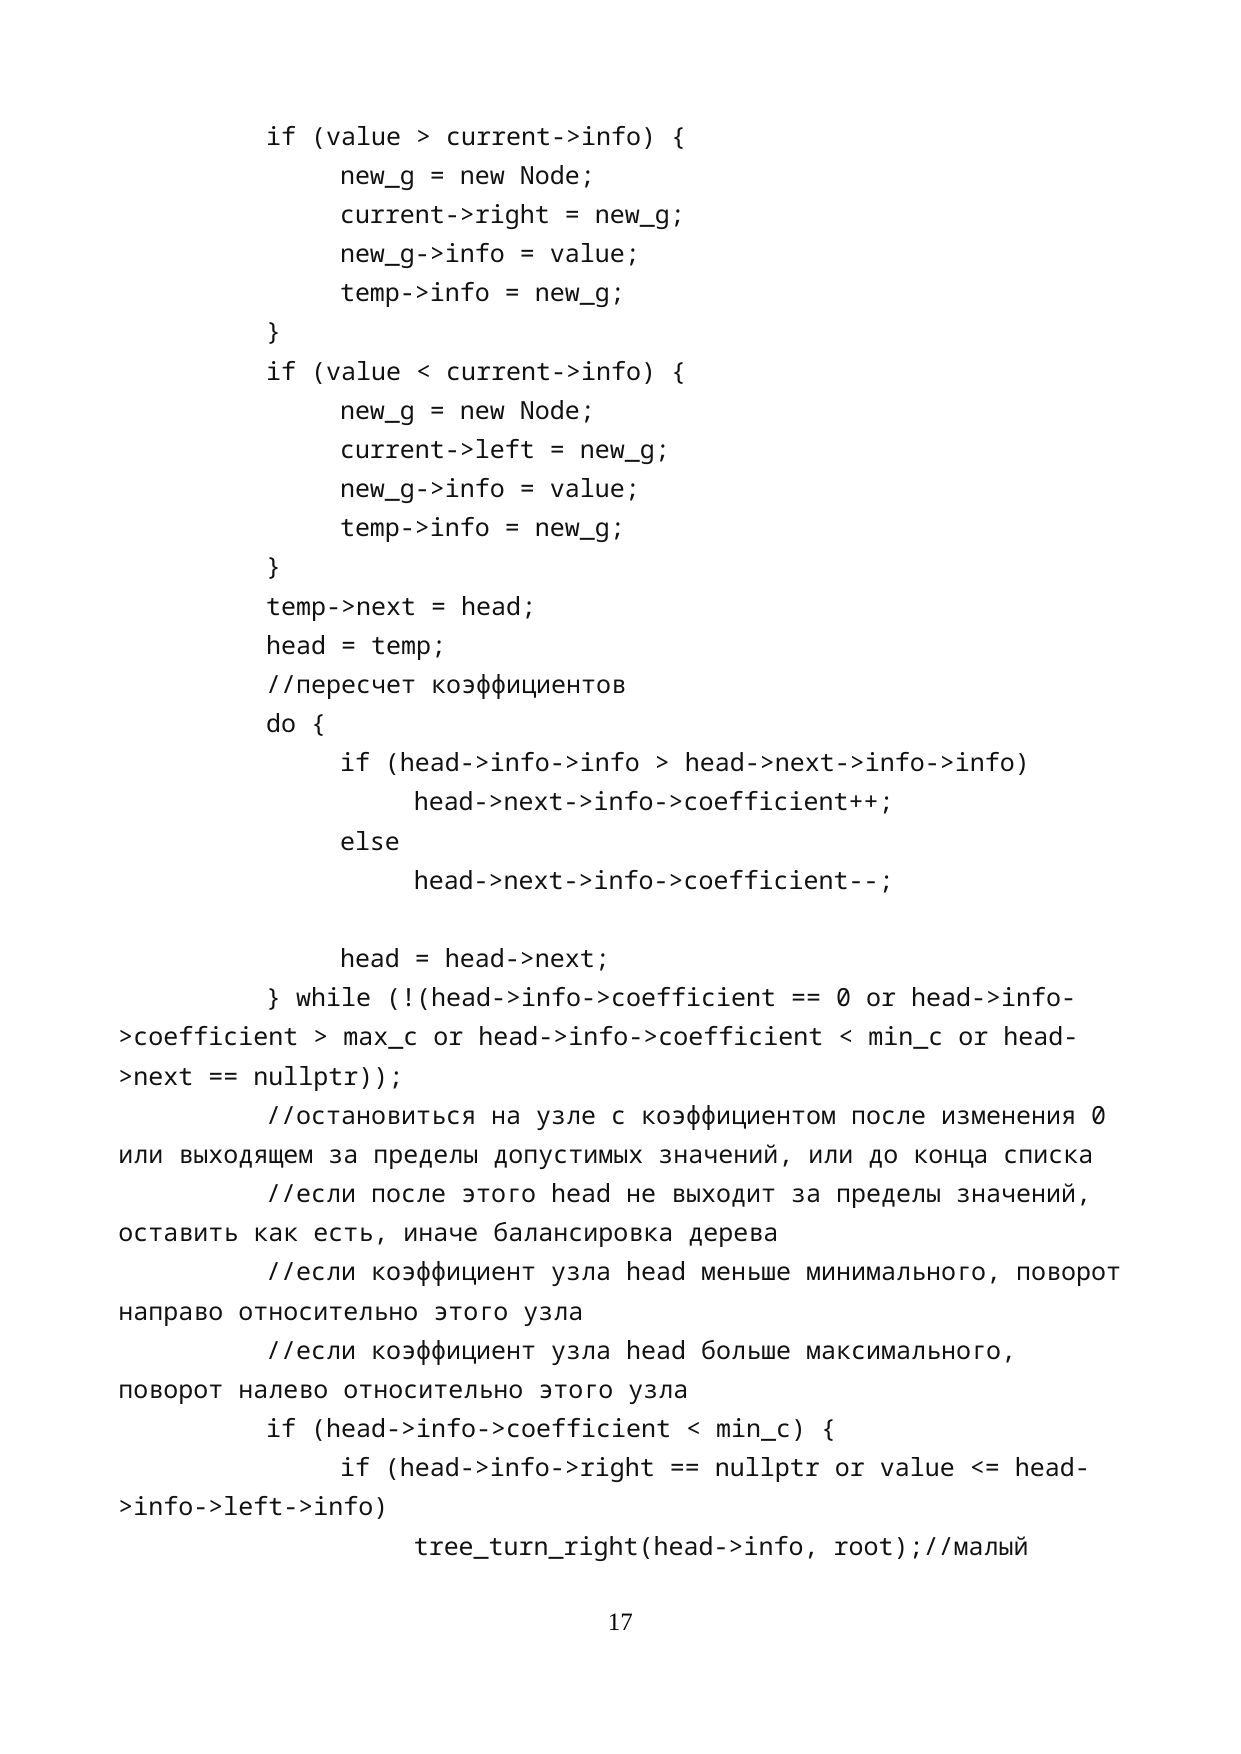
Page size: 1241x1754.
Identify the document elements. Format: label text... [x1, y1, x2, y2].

text } [118, 314, 1122, 348]
text tree_turn_right(head->info, root);//малый [118, 1528, 1122, 1562]
text if (head->info->info > head->next->info->info) [118, 745, 1122, 779]
text temp->next = head; [118, 588, 1122, 622]
text if (head->info->right == nullptr or value <= head->info->left->info) [118, 1450, 1122, 1523]
text new_g = new Node; [118, 392, 1122, 426]
text //остановиться на узле с коэффициентом после изменения 0 или выходящем за пределы допустимых значений, или до конца списка [118, 1097, 1122, 1171]
text if (value < current->info) { [118, 353, 1122, 387]
text } [118, 549, 1122, 583]
text //пересчет коэффициентов [118, 666, 1122, 701]
text else [118, 823, 1122, 857]
text new_g = new Node; [118, 157, 1122, 191]
text temp->info = new_g; [118, 275, 1122, 309]
text current->right = new_g; [118, 196, 1122, 231]
text temp->info = new_g; [118, 510, 1122, 544]
text //если после этого head не выходит за пределы значений, оставить как есть, иначе балансировка дерева [118, 1176, 1122, 1249]
text new_g->info = value; [118, 236, 1122, 270]
text new_g->info = value; [118, 471, 1122, 505]
text current->left = new_g; [118, 431, 1122, 466]
text head = temp; [118, 627, 1122, 661]
text //если коэффициент узла head больше максимального, поворот налево относительно этого узла [118, 1332, 1122, 1406]
text //если коэффициент узла head меньше минимального, поворот направо относительно этого узла [118, 1254, 1122, 1327]
text if (value > current->info) { [118, 118, 1122, 152]
text head->next->info->coefficient++; [118, 784, 1122, 818]
text } while (!(head->info->coefficient == 0 or head->info->coefficient > max_c or head->info->coefficient < min_c or head->next == nullptr)); [118, 980, 1122, 1092]
text head->next->info->coefficient--; [118, 862, 1122, 896]
text head = head->next; [118, 941, 1122, 975]
text if (head->info->coefficient < min_c) { [118, 1411, 1122, 1445]
text do { [118, 706, 1122, 740]
